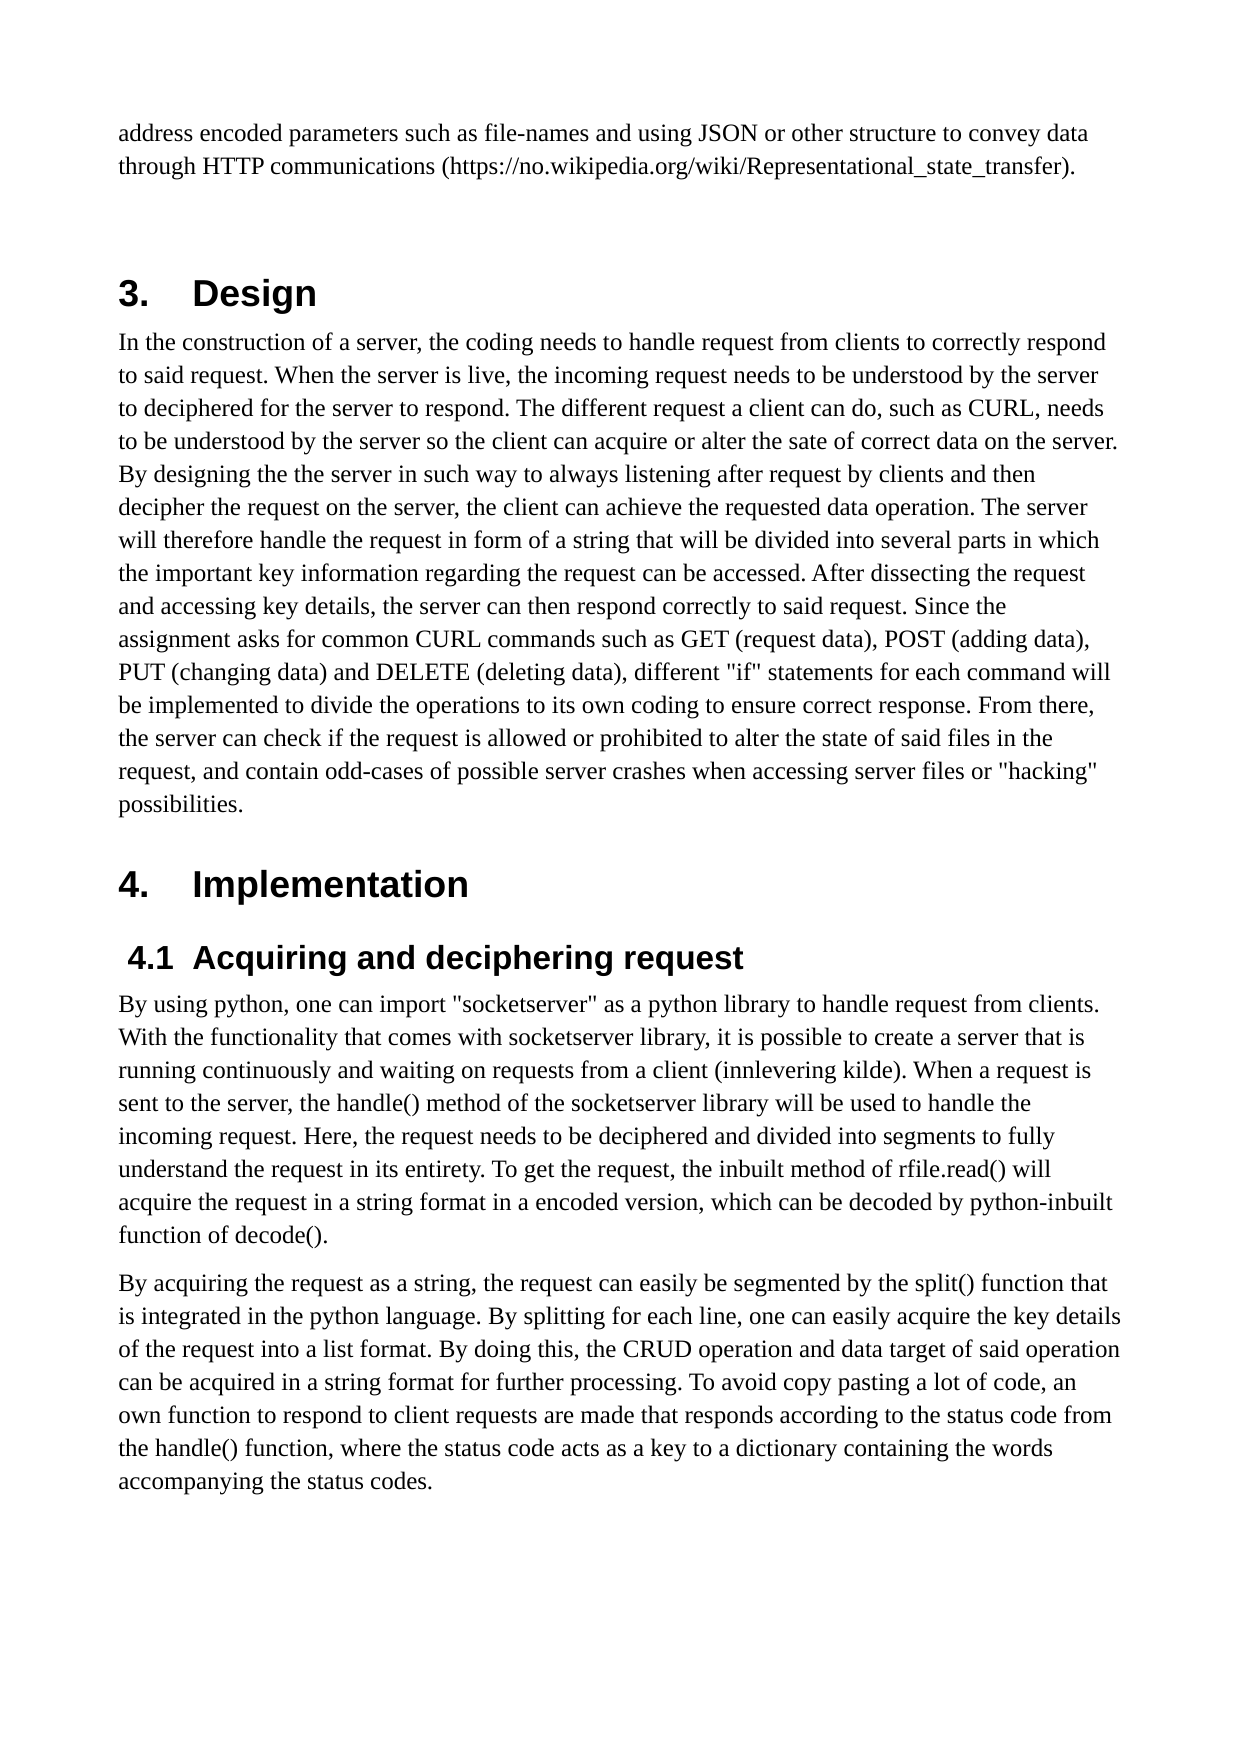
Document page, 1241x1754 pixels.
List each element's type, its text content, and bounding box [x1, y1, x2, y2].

text By using python, one can import "socketserver" as a python library to handle request from clients. With the functionality that comes with socketserver library, it is possible to create a server that is running continuously and waiting on requests from a client (innlevering kilde). When a request is sent to the server, the handle() method of the socketserver library will be used to handle the incoming request. Here, the request needs to be deciphered and divided into segments to fully understand the request in its entirety. To get the request, the inbuilt method of rfile.read() will acquire the request in a string format in a encoded version, which can be decoded by python-inbuilt function of decode(). [118, 989, 1122, 1249]
text In the construction of a server, the coding needs to handle request from clients to correctly respond to said request. When the server is live, the incoming request needs to be understood by the server to deciphered for the server to respond. The different request a client can do, such as CURL, needs to be understood by the server so the client can acquire or alter the sate of correct data on the server. By designing the the server in such way to always listening after request by clients and then decipher the request on the server, the client can achieve the requested data operation. The server will therefore handle the request in form of a string that will be divided into several parts in which the important key information regarding the request can be accessed. After dissecting the request and accessing key details, the server can then respond correctly to said request. Since the assignment asks for common CURL commands such as GET (request data), POST (adding data), PUT (changing data) and DELETE (deleting data), different "if" statements for each command will be implemented to divide the operations to its own coding to ensure correct response. From there, the server can check if the request is allowed or prohibited to alter the state of said files in the request, and contain odd-cases of possible server crashes when accessing server files or "hacking" possibilities. [118, 327, 1122, 818]
subtitle 4.1 Acquiring and deciphering request [118, 938, 1122, 977]
subtitle Design [118, 271, 1122, 314]
subtitle Implementation [118, 862, 1122, 905]
text address encoded parameters such as file-names and using JSON or other structure to convey data through HTTP communications (https://no.wikipedia.org/wiki/Representational_state_transfer). [118, 118, 1122, 180]
text By acquiring the request as a string, the request can easily be segmented by the split() function that is integrated in the python language. By splitting for each line, one can easily acquire the key details of the request into a list format. By doing this, the CRUD operation and data target of said operation can be acquired in a string format for further processing. To avoid copy pasting a lot of code, an own function to respond to client requests are made that responds according to the status code from the handle() function, where the status code acts as a key to a dictionary containing the words accompanying the status codes. [118, 1268, 1122, 1495]
